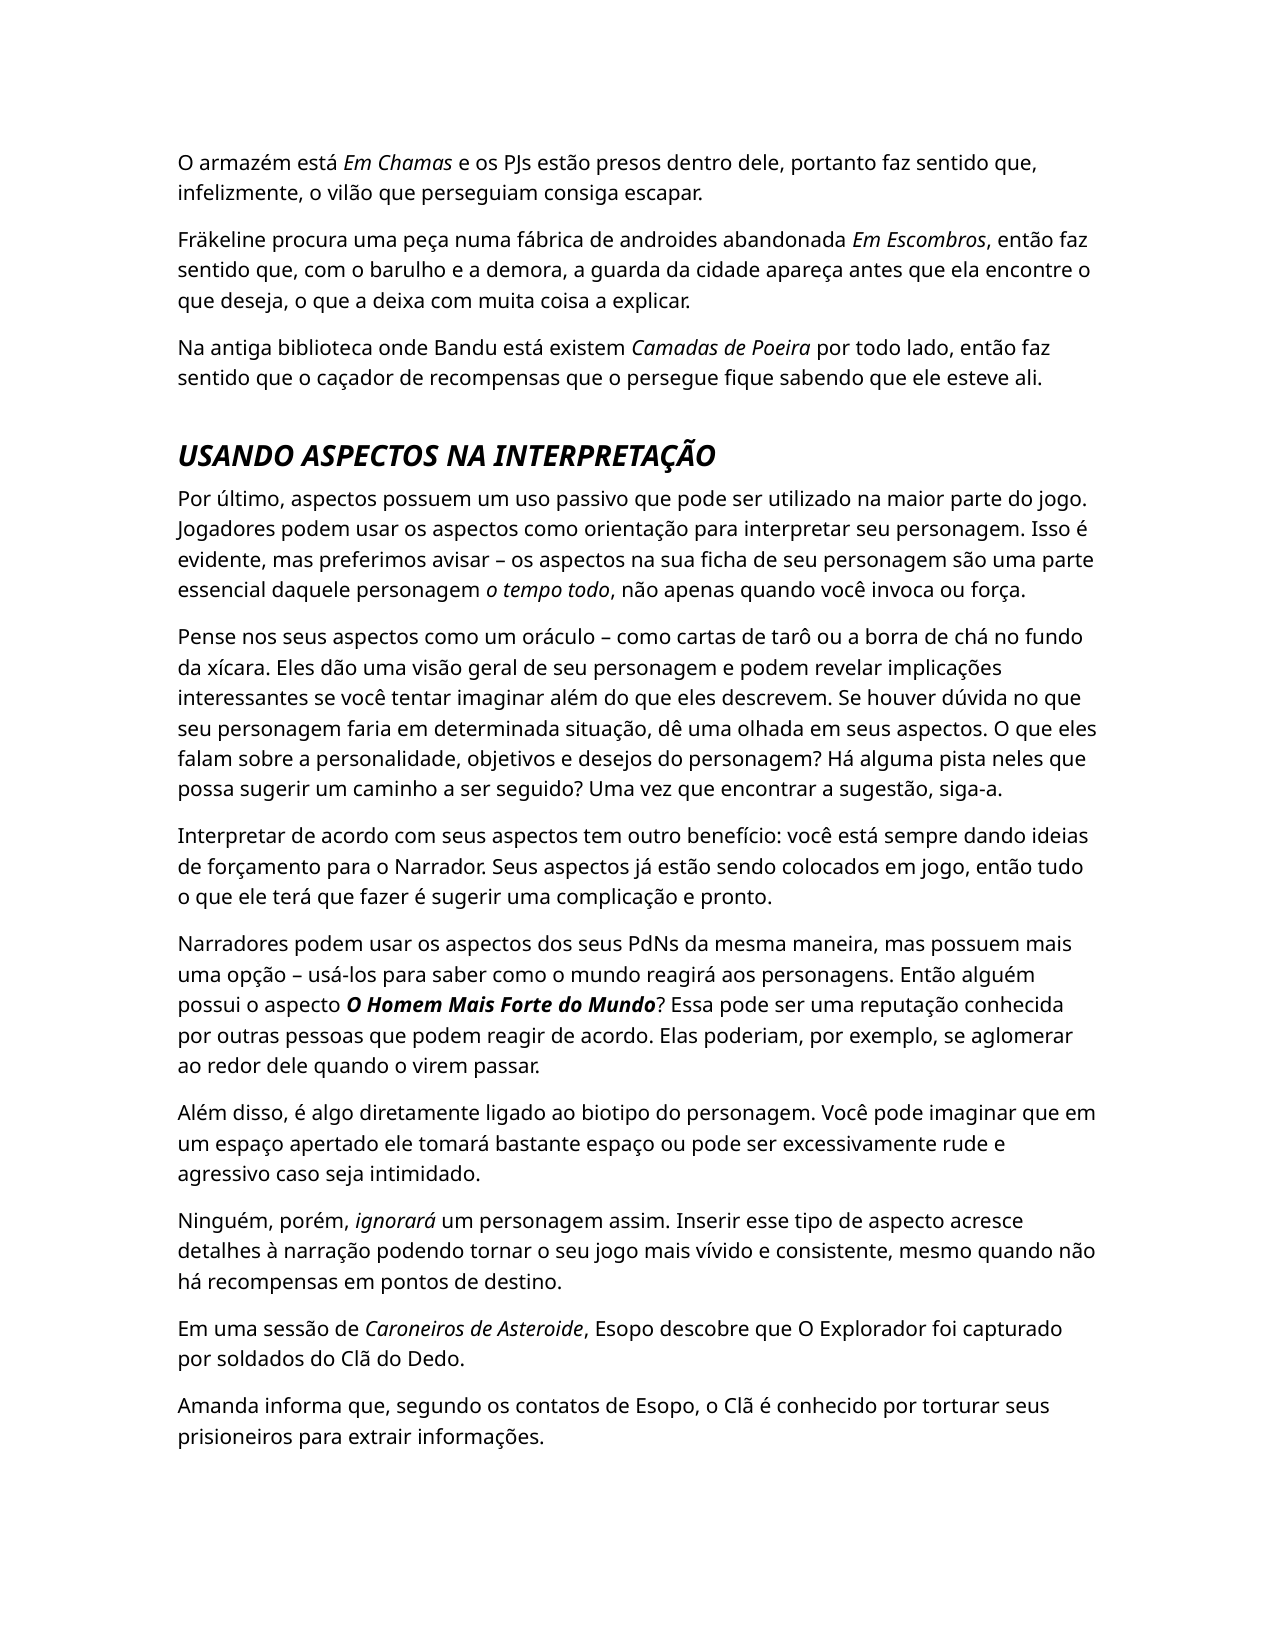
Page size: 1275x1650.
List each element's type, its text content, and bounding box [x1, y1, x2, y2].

text O armazém está Em Chamas e os PJs estão presos dentro dele, portanto faz sentido que, infelizmente, o vilão que perseguiam consiga escapar. [177, 148, 1098, 206]
text Ninguém, porém, ignorará um personagem assim. Inserir esse tipo de aspecto acresce detalhes à narração podendo tornar o seu jogo mais vívido e consistente, mesmo quando não há recompensas em pontos de destino. [177, 1206, 1098, 1296]
text Em uma sessão de Caroneiros de Asteroide, Esopo descobre que O Explorador foi capturado por soldados do Clã do Dedo. [177, 1314, 1098, 1373]
subtitle USANDO ASPECTOS NA INTERPRETAÇÃO [177, 436, 1098, 475]
text Por último, aspectos possuem um uso passivo que pode ser utilizado na maior parte do jogo. Jogadores podem usar os aspectos como orientação para interpretar seu personagem. Isso é evidente, mas preferimos avisar – os aspectos na sua ficha de seu personagem são uma parte essencial daquele personagem o tempo todo, não apenas quando você invoca ou força. [177, 484, 1098, 604]
text Na antiga biblioteca onde Bandu está existem Camadas de Poeira por todo lado, então faz sentido que o caçador de recompensas que o persegue fique sabendo que ele esteve ali. [177, 333, 1098, 392]
text Além disso, é algo diretamente ligado ao biotipo do personagem. Você pode imaginar que em um espaço apertado ele tomará bastante espaço ou pode ser excessivamente rude e agressivo caso seja intimidado. [177, 1098, 1098, 1188]
text Pense nos seus aspectos como um oráculo – como cartas de tarô ou a borra de chá no fundo da xícara. Eles dão uma visão geral de seu personagem e podem revelar implicações interessantes se você tentar imaginar além do que eles descrevem. Se houver dúvida no que seu personagem faria em determinada situação, dê uma olhada em seus aspectos. O que eles falam sobre a personalidade, objetivos e desejos do personagem? Há alguma pista neles que possa sugerir um caminho a ser seguido? Uma vez que encontrar a sugestão, siga-a. [177, 622, 1098, 803]
text Narradores podem usar os aspectos dos seus PdNs da mesma maneira, mas possuem mais uma opção – usá-los para saber como o mundo reagirá aos personagens. Então alguém possui o aspecto O Homem Mais Forte do Mundo? Essa pode ser uma reputação conhecida por outras pessoas que podem reagir de acordo. Elas poderiam, por exemplo, se aglomerar ao redor dele quando o virem passar. [177, 929, 1098, 1080]
text Fräkeline procura uma peça numa fábrica de androides abandonada Em Escombros, então faz sentido que, com o barulho e a demora, a guarda da cidade apareça antes que ela encontre o que deseja, o que a deixa com muita coisa a explicar. [177, 225, 1098, 314]
text Amanda informa que, segundo os contatos de Esopo, o Clã é conhecido por torturar seus prisioneiros para extrair informações. [177, 1392, 1098, 1451]
text Interpretar de acordo com seus aspectos tem outro benefício: você está sempre dando ideias de forçamento para o Narrador. Seus aspectos já estão sendo colocados em jogo, então tudo o que ele terá que fazer é sugerir uma complicação e pronto. [177, 822, 1098, 911]
